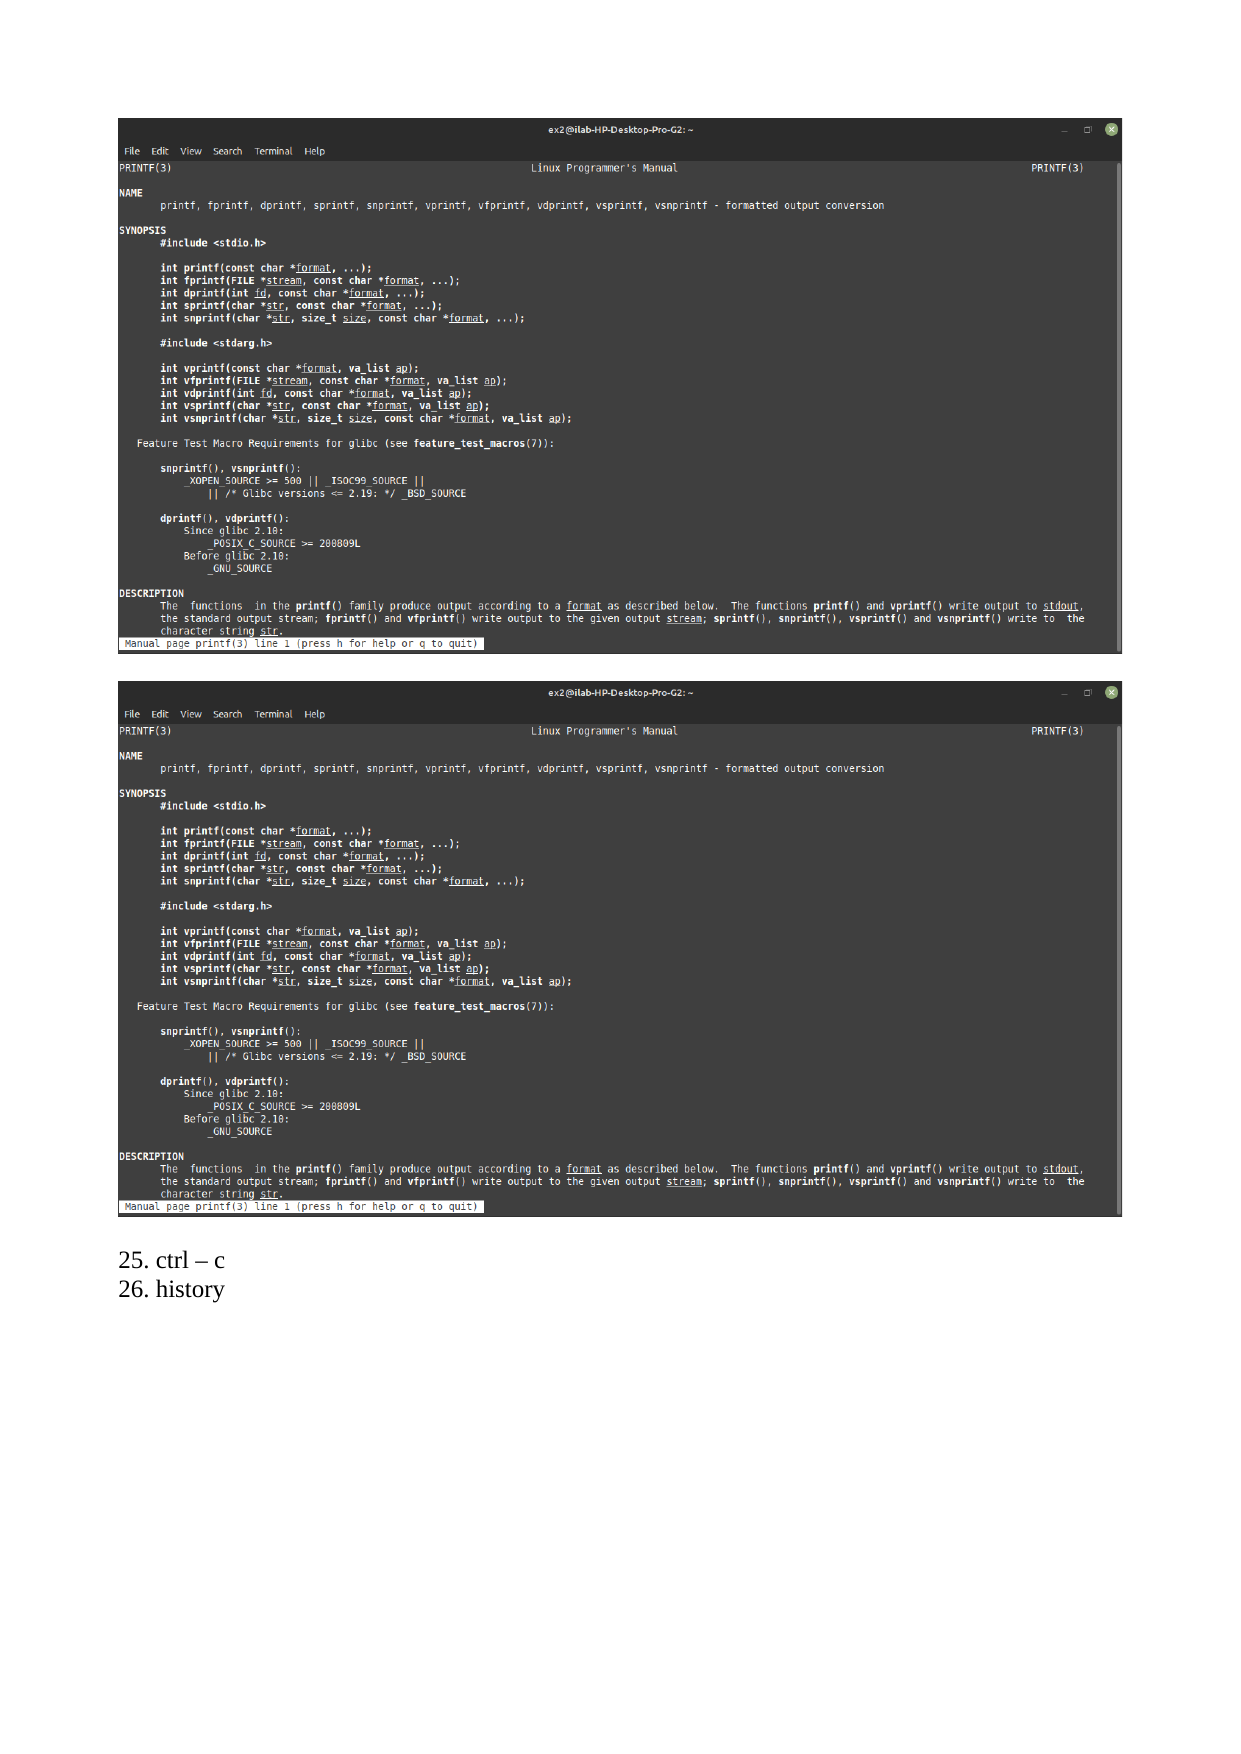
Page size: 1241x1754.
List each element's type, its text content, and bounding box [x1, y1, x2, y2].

picture [118, 118, 1123, 654]
text 26. history [118, 1274, 1122, 1303]
text 25. ctrl – c [118, 1246, 1122, 1274]
picture [118, 681, 1123, 1217]
